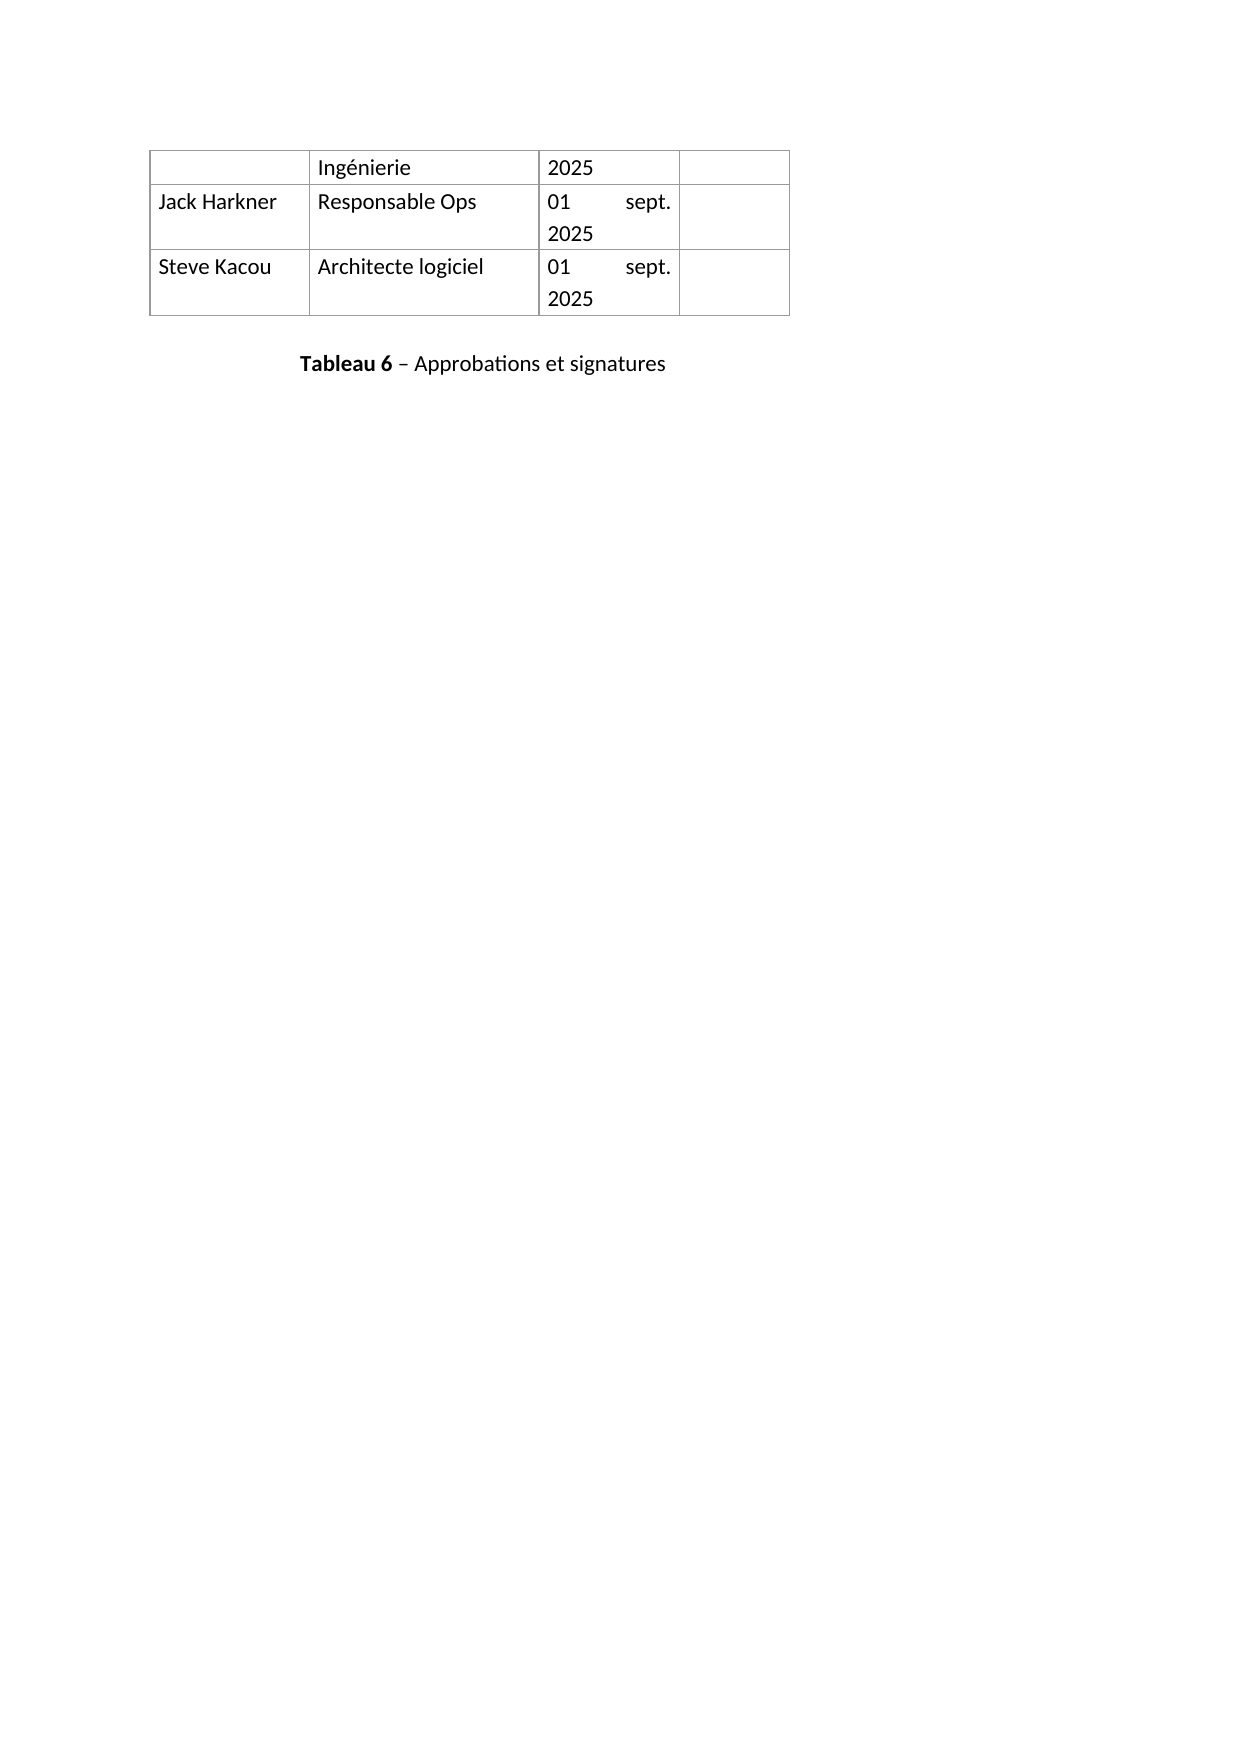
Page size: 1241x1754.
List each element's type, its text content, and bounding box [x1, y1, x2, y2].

table_cell Architecte logiciel [310, 250, 538, 315]
table_cell Ingénierie [310, 151, 538, 183]
table_cell [680, 250, 789, 315]
table_cell [680, 185, 789, 249]
table_cell Steve Kacou [151, 250, 309, 315]
table_cell [680, 151, 789, 183]
table_cell 2025 [540, 151, 679, 183]
table_cell Jack Harkner [151, 185, 309, 249]
table_cell Responsable Ops [310, 185, 538, 249]
table_cell 01 sept. 2025 [540, 185, 679, 249]
table_cell 01 sept. 2025 [540, 250, 679, 315]
subtitle Tableau 6 – Approbations et signatures [225, 349, 1090, 377]
table_cell [151, 151, 309, 183]
